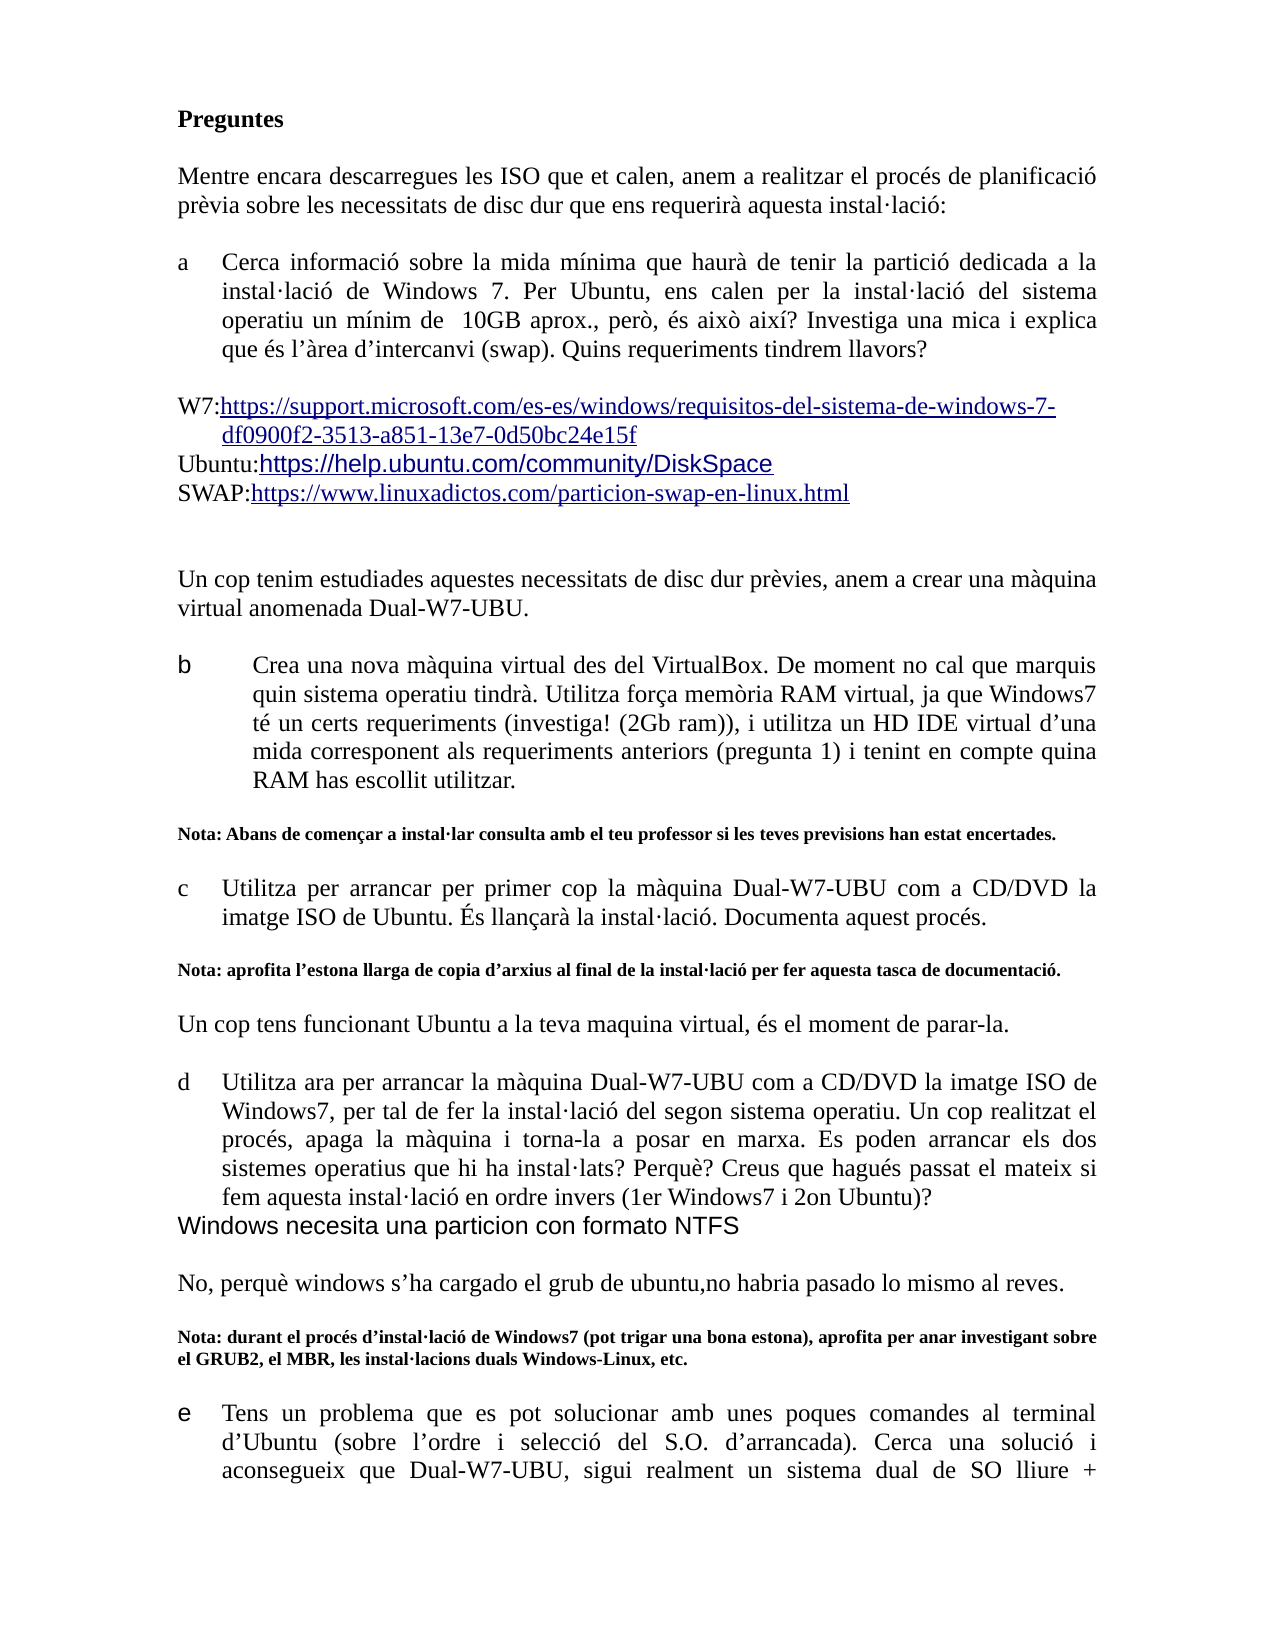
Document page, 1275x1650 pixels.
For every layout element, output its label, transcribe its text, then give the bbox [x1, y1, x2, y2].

text Preguntes [177, 104, 1098, 132]
list Windows necesita una particion con formato NTFS [177, 1211, 1098, 1239]
text Un cop tens funcionant Ubuntu a la teva maquina virtual, és el moment de parar-la. [177, 1009, 1098, 1038]
list Tens un problema que es pot solucionar amb unes poques comandes al terminal d’Ubuntu (sobre l’ordre i selecció del S.O. d’arrancada). Cerca una solució i aconsegueix que Dual-W7-UBU, sigui realment un sistema dual de SO lliure + [177, 1398, 1098, 1484]
list Utilitza ara per arrancar la màquina Dual-W7-UBU com a CD/DVD la imatge ISO de Windows7, per tal de fer la instal·lació del segon sistema operatiu. Un cop realitzat el procés, apaga la màquina i torna-la a posar en marxa. Es poden arrancar els dos sistemes operatius que hi ha instal·lats? Perquè? Creus que hagués passat el mateix si fem aquesta instal·lació en ordre invers (1er Windows7 i 2on Ubuntu)? [177, 1067, 1098, 1211]
text Nota: durant el procés d’instal·lació de Windows7 (pot trigar una bona estona), aprofita per anar investigant sobre el GRUB2, el MBR, les instal·lacions duals Windows-Linux, etc. [177, 1326, 1098, 1369]
list Cerca informació sobre la mida mínima que haurà de tenir la partició dedicada a la instal·lació de Windows 7. Per Ubuntu, ens calen per la instal·lació del sistema operatiu un mínim de 10GB aprox., però, és això així? Investiga una mica i explica que és l’àrea d’intercanvi (swap). Quins requeriments tindrem llavors? [177, 247, 1098, 362]
list Crea una nova màquina virtual des del VirtualBox. De moment no cal que marquis quin sistema operatiu tindrà. Utilitza força memòria RAM virtual, ja que Windows7 té un certs requeriments (investiga! (2Gb ram)), i utilitza un HD IDE virtual d’una mida corresponent als requeriments anteriors (pregunta 1) i tenint en compte quina RAM has escollit utilitzar. [177, 650, 1098, 794]
text Mentre encara descarregues les ISO que et calen, anem a realitzar el procés de planificació prèvia sobre les necessitats de disc dur que ens requerirà aquesta instal·lació: [177, 161, 1098, 219]
text W7:https://support.microsoft.com/es-es/windows/requisitos-del-sistema-de-windows-7-df0900f2-3513-a851-13e7-0d50bc24e15f [177, 391, 1098, 449]
text Nota: aprofita l’estona llarga de copia d’arxius al final de la instal·lació per fer aquesta tasca de documentació. [177, 959, 1098, 981]
text SWAP:https://www.linuxadictos.com/particion-swap-en-linux.html [177, 478, 1098, 506]
text No, perquè windows s’ha cargado el grub de ubuntu,no habria pasado lo mismo al reves. [177, 1268, 1098, 1297]
text Ubuntu:https://help.ubuntu.com/community/DiskSpace [177, 449, 1098, 478]
text Nota: Abans de començar a instal·lar consulta amb el teu professor si les teves previsions han estat encertades. [177, 823, 1098, 844]
list Utilitza per arrancar per primer cop la màquina Dual-W7-UBU com a CD/DVD la imatge ISO de Ubuntu. És llançarà la instal·lació. Documenta aquest procés. [177, 873, 1098, 931]
text Un cop tenim estudiades aquestes necessitats de disc dur prèvies, anem a crear una màquina virtual anomenada Dual-W7-UBU. [177, 564, 1098, 621]
